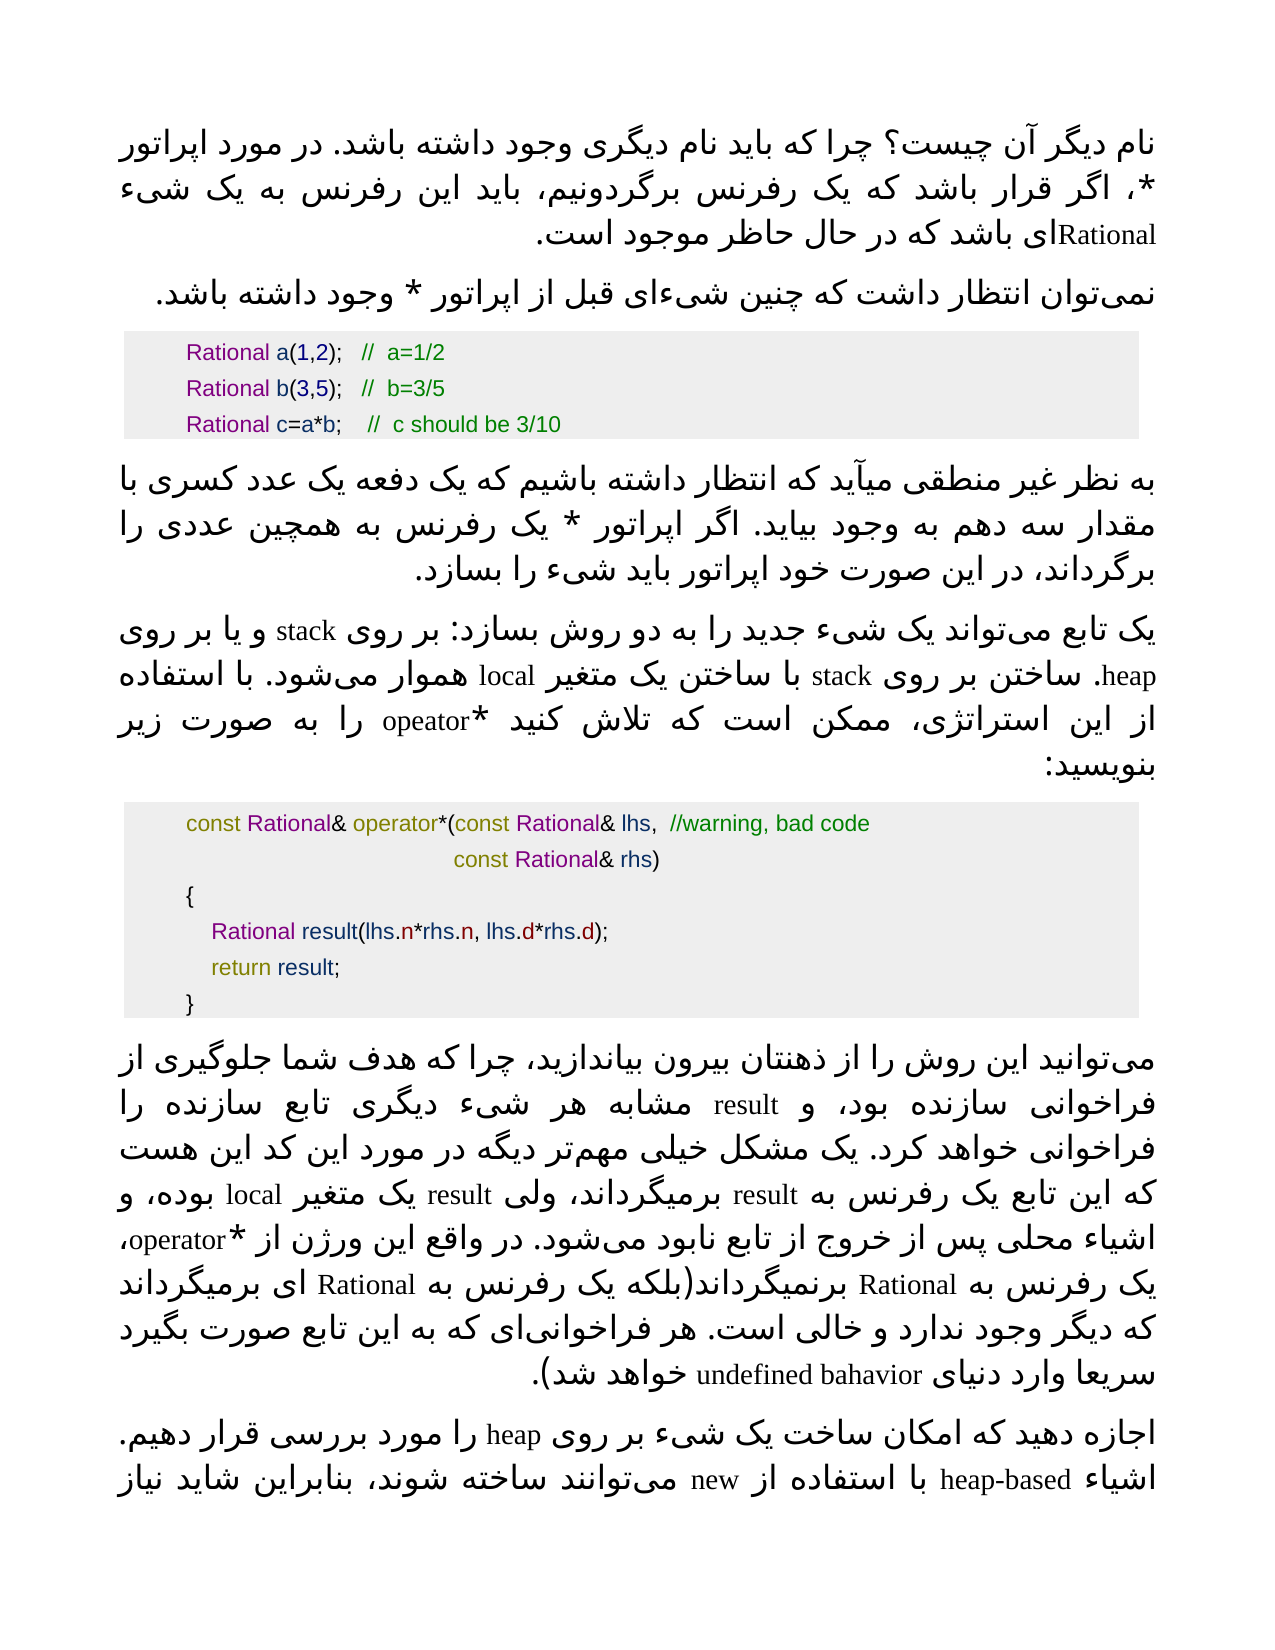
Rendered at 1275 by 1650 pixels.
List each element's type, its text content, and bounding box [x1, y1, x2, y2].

text اجازه دهید که امکان ساخت یک شیء بر روی heap را مورد بررسی قرار دهیم. اشیاء heap-based با استفاده از new می‌توانند ساخته شوند، بنابراین شاید نیاز داشته باشیم که *operator مان را به صورت heap-based و به صورت زیر بنویسیم. [118, 1408, 1157, 1498]
text نمی‌توان انتظار داشت که چنین شیء‌ای قبل از اپراتور * وجود داشته باشد. [118, 268, 1157, 313]
text خب، ما مجبور به چنین کاری نیستیم، و می‌توانیم یک رفرنس برگردانیم، ولی در خاطر داشته باشید که refrence تنها یک نام به شیء موجود می‌باشد. وقتی که شما یک تعریف برای یک رفرنس می‌بینید، سریعا باید از خودتان بپرسید که نام دیگر آن چیست؟ چرا که باید نام دیگری وجود داشته باشد. در مورد اپراتور *، اگر قرار باشد که یک رفرنس برگردونیم، باید این رفرنس به یک شیء Rational‌ای باشد که در حال حاظر موجود است. [118, 118, 1157, 253]
text می‌توانید این روش را از ذهنتان بیرون بیاندازید، چرا که هدف شما جلوگیری از فراخوانی سازنده بود، و result مشابه هر شیء‌ دیگری تابع سازنده را فراخوانی خواهد کرد. یک مشکل خیلی مهم‌تر دیگه در مورد این کد این هست که این تابع یک رفرنس به result برمیگرداند، ولی result یک متغیر local بوده، و اشیاء محلی پس از خروج از تابع نابود می‌شود. در واقع این ورژن از *operator، یک رفرنس به Rational برنمیگرداند(بلکه یک رفرنس به Rational ای برمیگرداند که دیگر وجود ندارد و خالی است. هر فراخوانی‌ای که به این تابع صورت بگیرد سریعا وارد دنیای undefined bahavior خواهد شد). [118, 1033, 1157, 1393]
text Rational b(3,5); // b=3/5 [124, 367, 1139, 403]
text Rational a(1,2); // a=1/2 [124, 331, 1139, 367]
text const Rational& rhs) [124, 838, 1139, 874]
text یک تابع می‌تواند یک شیء جدید را به دو روش بسازد: بر روی stack و یا بر روی heap. ساختن بر روی stack با ساختن یک متغیر local هموار می‌شود. با استفاده از این استراتژی، ممکن است که تلاش کنید *opeator را به صورت زیر بنویسید: [118, 604, 1157, 784]
text Rational result(lhs.n*rhs.n, lhs.d*rhs.d); [124, 910, 1139, 946]
text return result; [124, 946, 1139, 982]
text به نظر غیر منطقی میآید که انتظار داشته باشیم که یک دفعه یک عدد کسری با مقدار سه دهم به وجود بیاید. اگر اپراتور * یک رفرنس به همچین عددی را برگرداند، در این صورت خود اپراتور باید شیء را بسازد. [118, 454, 1157, 589]
text } [124, 982, 1139, 1018]
text const Rational& operator*(const Rational& lhs, //warning, bad code [124, 802, 1139, 838]
text Rational c=a*b; // c should be 3/10 [124, 403, 1139, 439]
text { [124, 874, 1139, 910]
